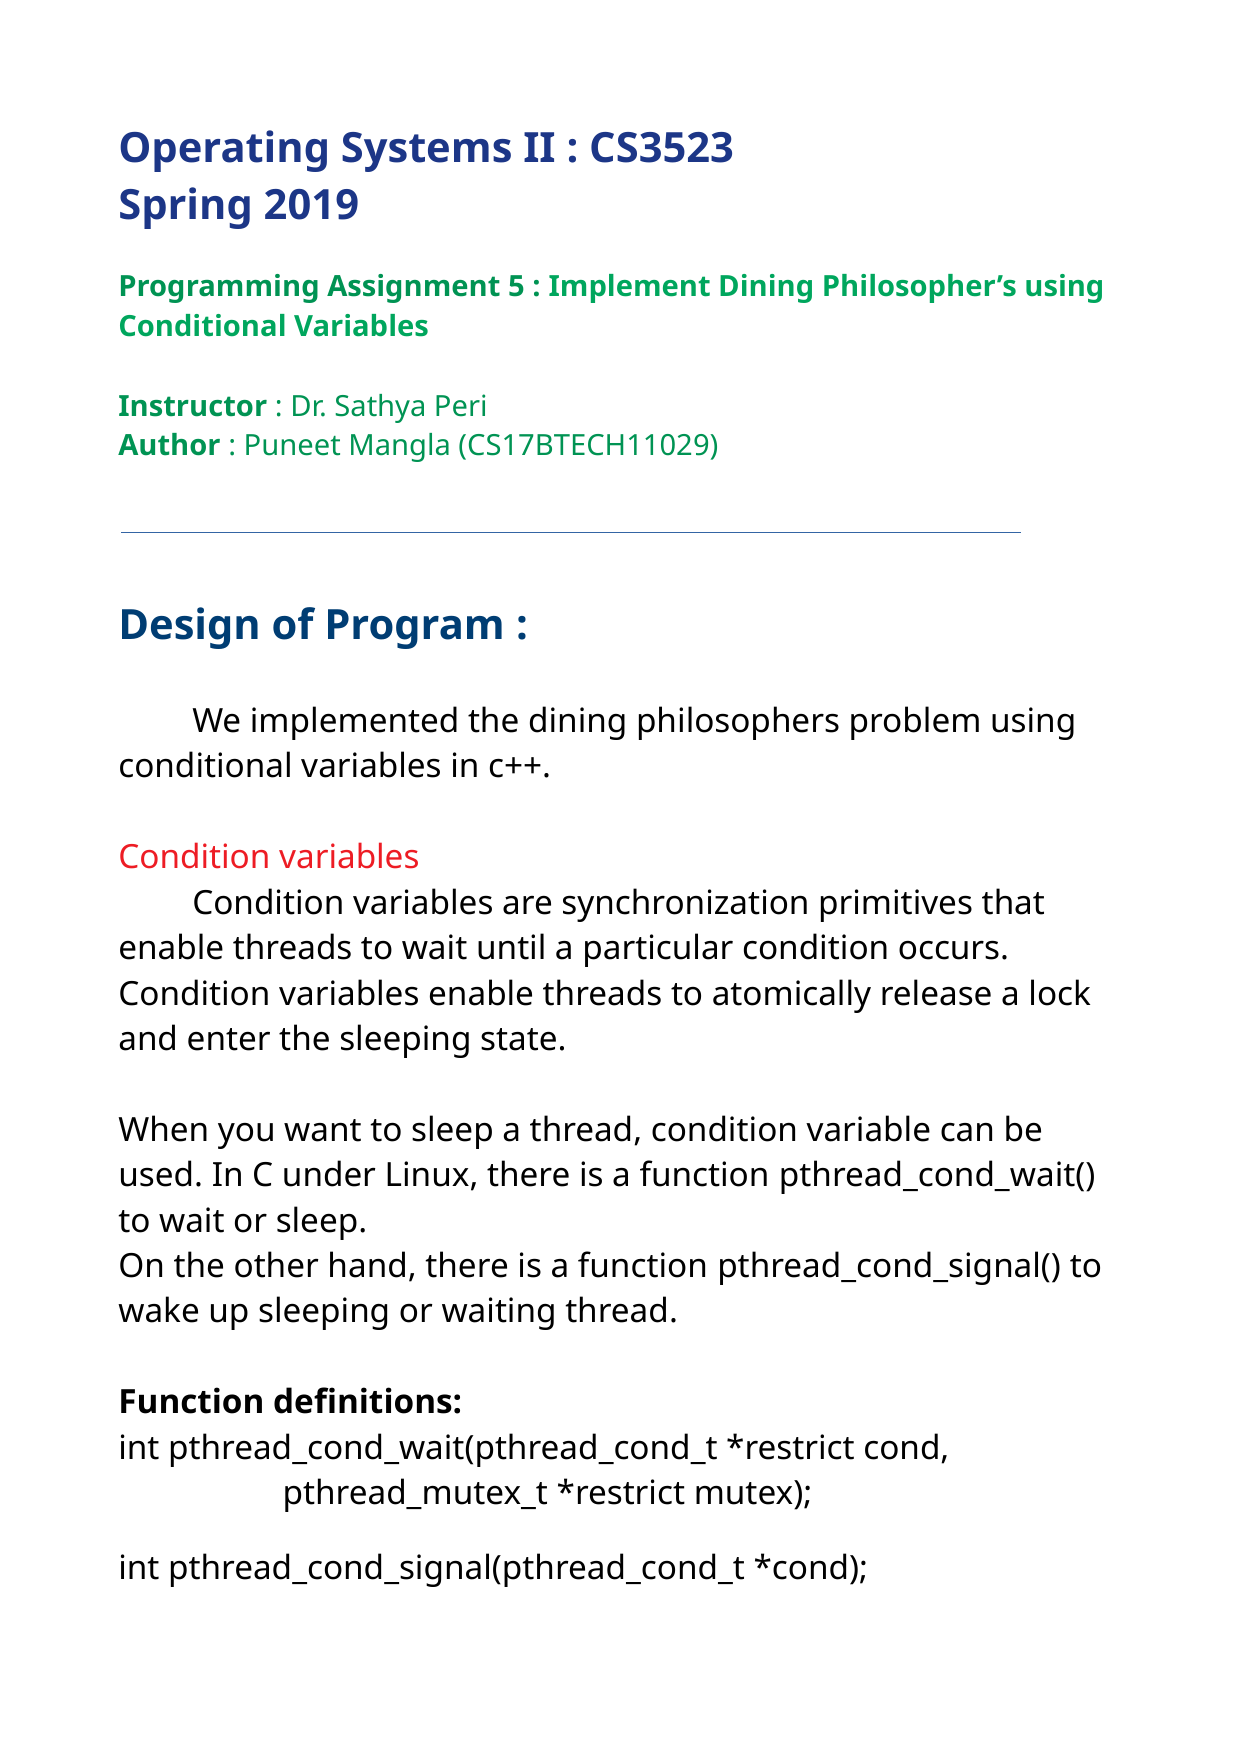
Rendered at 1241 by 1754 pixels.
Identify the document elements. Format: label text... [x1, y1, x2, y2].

text pthread_mutex_t *restrict mutex); [118, 1469, 1122, 1514]
text Design of Program : [118, 595, 1122, 651]
text Author : Puneet Mangla (CS17BTECH11029) [118, 424, 1122, 464]
text Function definitions: [118, 1378, 1122, 1423]
text Condition variables are synchronization primitives that enable threads to wait until a particular condition occurs. Condition variables enable threads to atomically release a lock and enter the sleeping state. [118, 878, 1122, 1060]
text Programming Assignment 5 : Implement Dining Philosopher’s using Conditional Variables [118, 266, 1122, 345]
text int pthread_cond_wait(pthread_cond_t *restrict cond, [118, 1423, 1122, 1469]
text We implemented the dining philosophers problem using conditional variables in c++. [118, 697, 1122, 788]
text Operating Systems II : CS3523 [118, 118, 1122, 175]
text When you want to sleep a thread, condition variable can be used. In C under Linux, there is a function pthread_cond_wait() to wait or sleep. On the other hand, there is a function pthread_cond_signal() to wake up sleeping or waiting thread. [118, 1106, 1122, 1333]
text Spring 2019 [118, 175, 1122, 232]
text int pthread_cond_signal(pthread_cond_t *cond); [118, 1544, 1122, 1589]
text Condition variables [118, 833, 1122, 878]
text Instructor : Dr. Sathya Peri [118, 385, 1122, 424]
